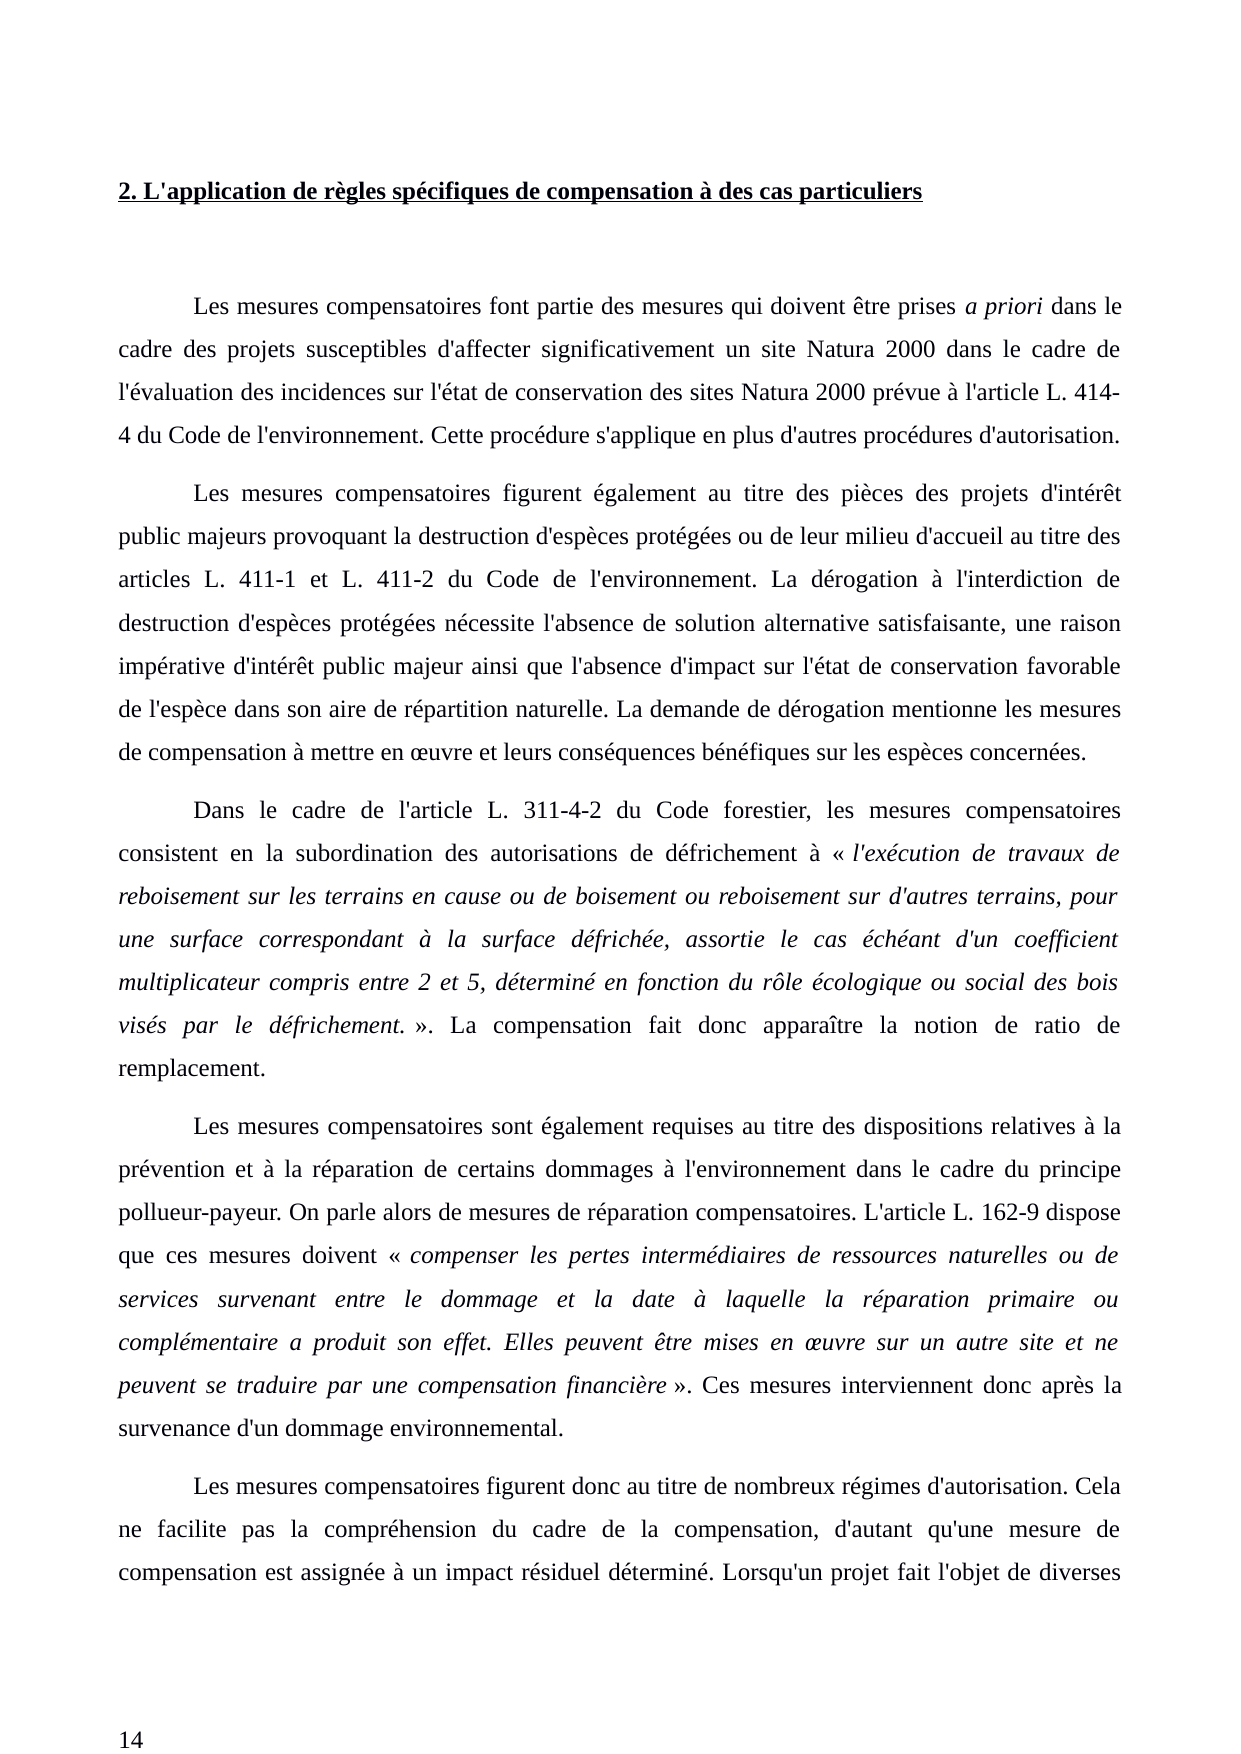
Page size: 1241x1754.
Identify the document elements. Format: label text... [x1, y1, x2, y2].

text Les mesures compensatoires sont également requises au titre des dispositions relatives à la prévention et à la réparation de certains dommages à l'environnement dans le cadre du principe pollueur-payeur. On parle alors de mesures de réparation compensatoires. L'article L. 162-9 dispose que ces mesures doivent « compenser les pertes intermédiaires de ressources naturelles ou de services survenant entre le dommage et la date à laquelle la réparation primaire ou complémentaire a produit son effet. Elles peuvent être mises en œuvre sur un autre site et ne peuvent se traduire par une compensation financière ». Ces mesures interviennent donc après la survenance d'un dommage environnemental. [118, 1111, 1122, 1442]
text Les mesures compensatoires figurent donc au titre de nombreux régimes d'autorisation. Cela ne facilite pas la compréhension du cadre de la compensation, d'autant qu'une mesure de compensation est assignée à un impact résiduel déterminé. Lorsqu'un projet fait l'objet de diverses [118, 1471, 1122, 1586]
text Dans le cadre de l'article L. 311-4-2 du Code forestier, les mesures compensatoires consistent en la subordination des autorisations de défrichement à « l'exécution de travaux de reboisement sur les terrains en cause ou de boisement ou reboisement sur d'autres terrains, pour une surface correspondant à la surface défrichée, assortie le cas échéant d'un coefficient multiplicateur compris entre 2 et 5, déterminé en fonction du rôle écologique ou social des bois visés par le défrichement. ». La compensation fait donc apparaître la notion de ratio de remplacement. [118, 795, 1122, 1082]
text 2. L'application de règles spécifiques de compensation à des cas particuliers [118, 176, 1122, 204]
text Les mesures compensatoires figurent également au titre des pièces des projets d'intérêt public majeurs provoquant la destruction d'espèces protégées ou de leur milieu d'accueil au titre des articles L. 411-1 et L. 411-2 du Code de l'environnement. La dérogation à l'interdiction de destruction d'espèces protégées nécessite l'absence de solution alternative satisfaisante, une raison impérative d'intérêt public majeur ainsi que l'absence d'impact sur l'état de conservation favorable de l'espèce dans son aire de répartition naturelle. La demande de dérogation mentionne les mesures de compensation à mettre en œuvre et leurs conséquences bénéfiques sur les espèces concernées. [118, 478, 1122, 766]
text Les mesures compensatoires font partie des mesures qui doivent être prises a priori dans le cadre des projets susceptibles d'affecter significativement un site Natura 2000 dans le cadre de l'évaluation des incidences sur l'état de conservation des sites Natura 2000 prévue à l'article L. 414-4 du Code de l'environnement. Cette procédure s'applique en plus d'autres procédures d'autorisation. [118, 291, 1122, 449]
